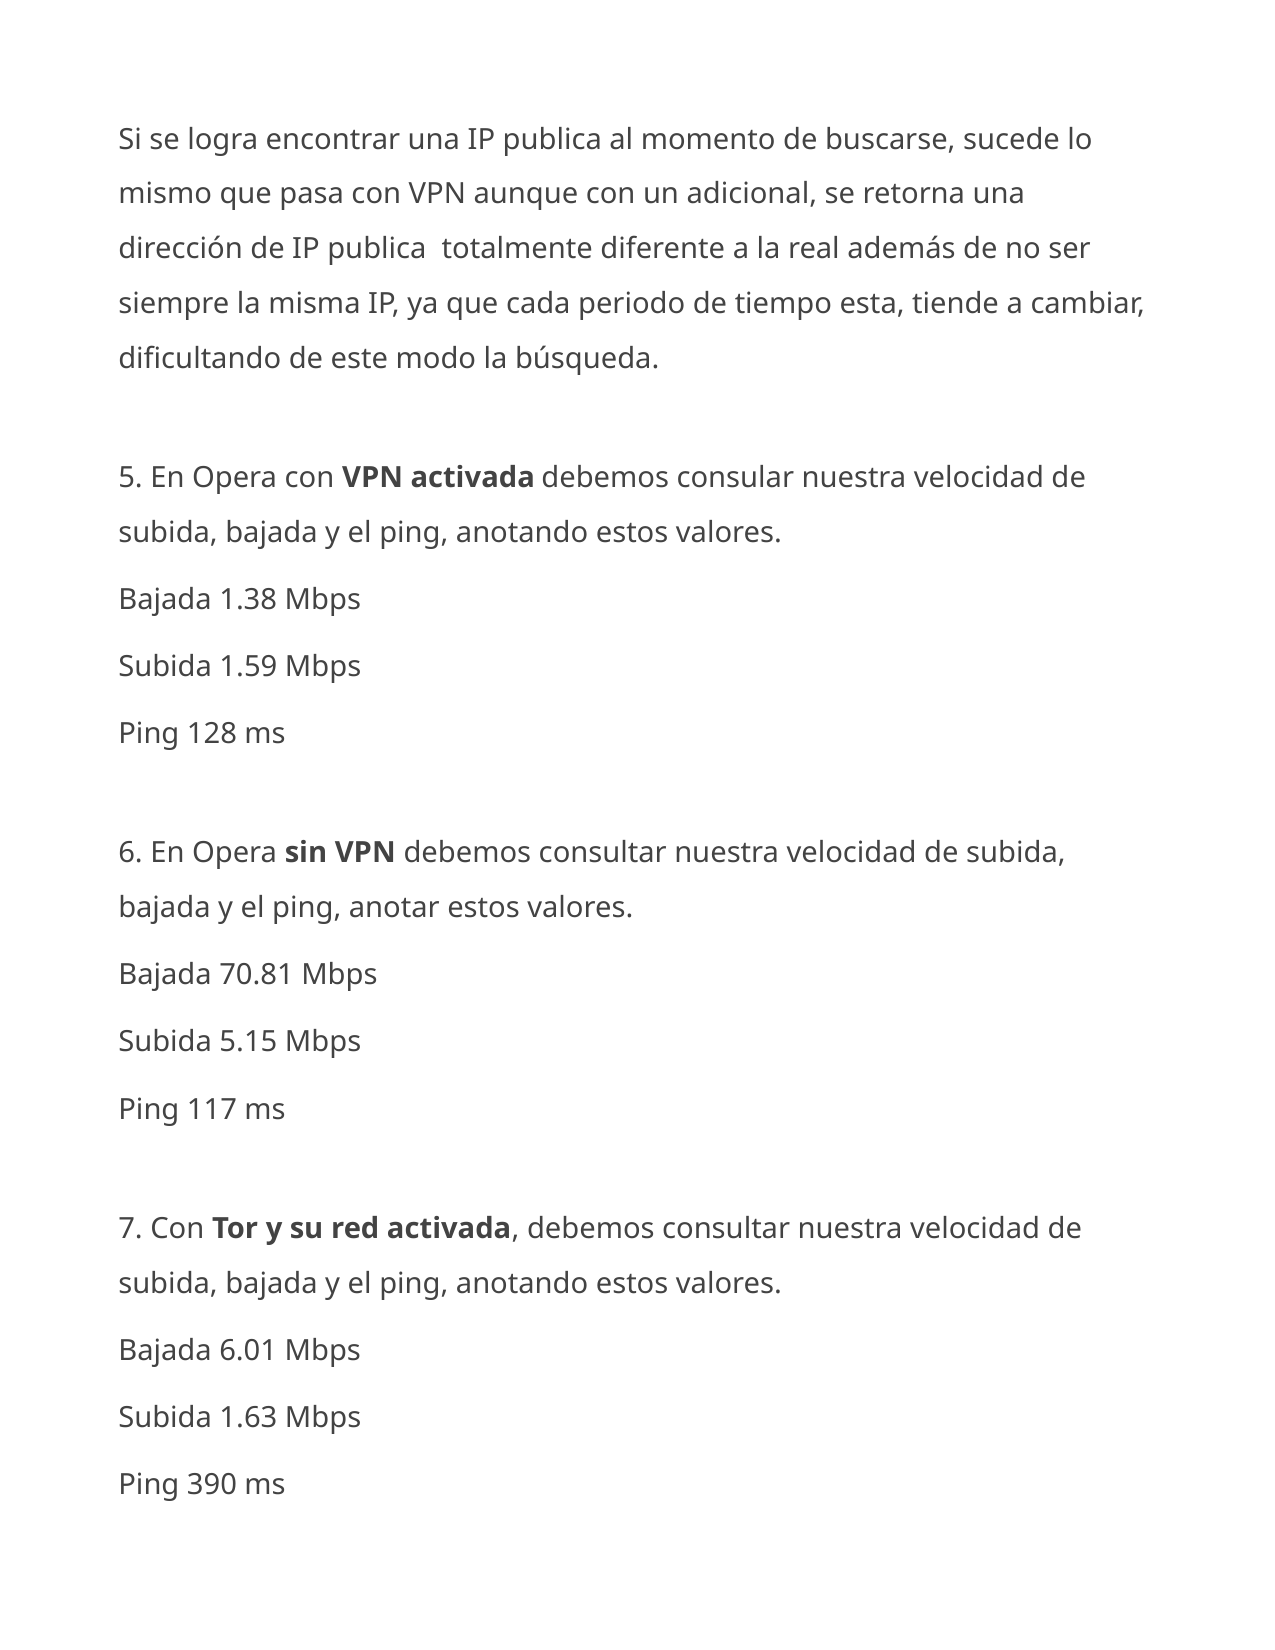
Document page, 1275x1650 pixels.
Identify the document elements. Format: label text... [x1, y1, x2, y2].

text 6. En Opera sin VPN debemos consultar nuestra velocidad de subida, bajada y el ping, anotar estos valores. [118, 832, 1157, 926]
text Bajada 70.81 Mbps [118, 953, 1157, 993]
text Subida 1.63 Mbps [118, 1396, 1157, 1436]
text Bajada 1.38 Mbps [118, 578, 1157, 618]
text Subida 1.59 Mbps [118, 645, 1157, 685]
text Subida 5.15 Mbps [118, 1021, 1157, 1060]
text Ping 390 ms [118, 1463, 1157, 1503]
text 5. En Opera con VPN activada debemos consular nuestra velocidad de subida, bajada y el ping, anotando estos valores. [118, 456, 1157, 551]
text Ping 117 ms [118, 1088, 1157, 1128]
text 7. Con Tor y su red activada, debemos consultar nuestra velocidad de subida, bajada y el ping, anotando estos valores. [118, 1207, 1157, 1302]
text Ping 128 ms [118, 712, 1157, 752]
text Si se logra encontrar una IP publica al momento de buscarse, sucede lo mismo que pasa con VPN aunque con un adicional, se retorna una dirección de IP publica totalmente diferente a la real además de no ser siempre la misma IP, ya que cada periodo de tiempo esta, tiende a cambiar, dificultando de este modo la búsqueda. [118, 118, 1157, 377]
text Bajada 6.01 Mbps [118, 1329, 1157, 1369]
